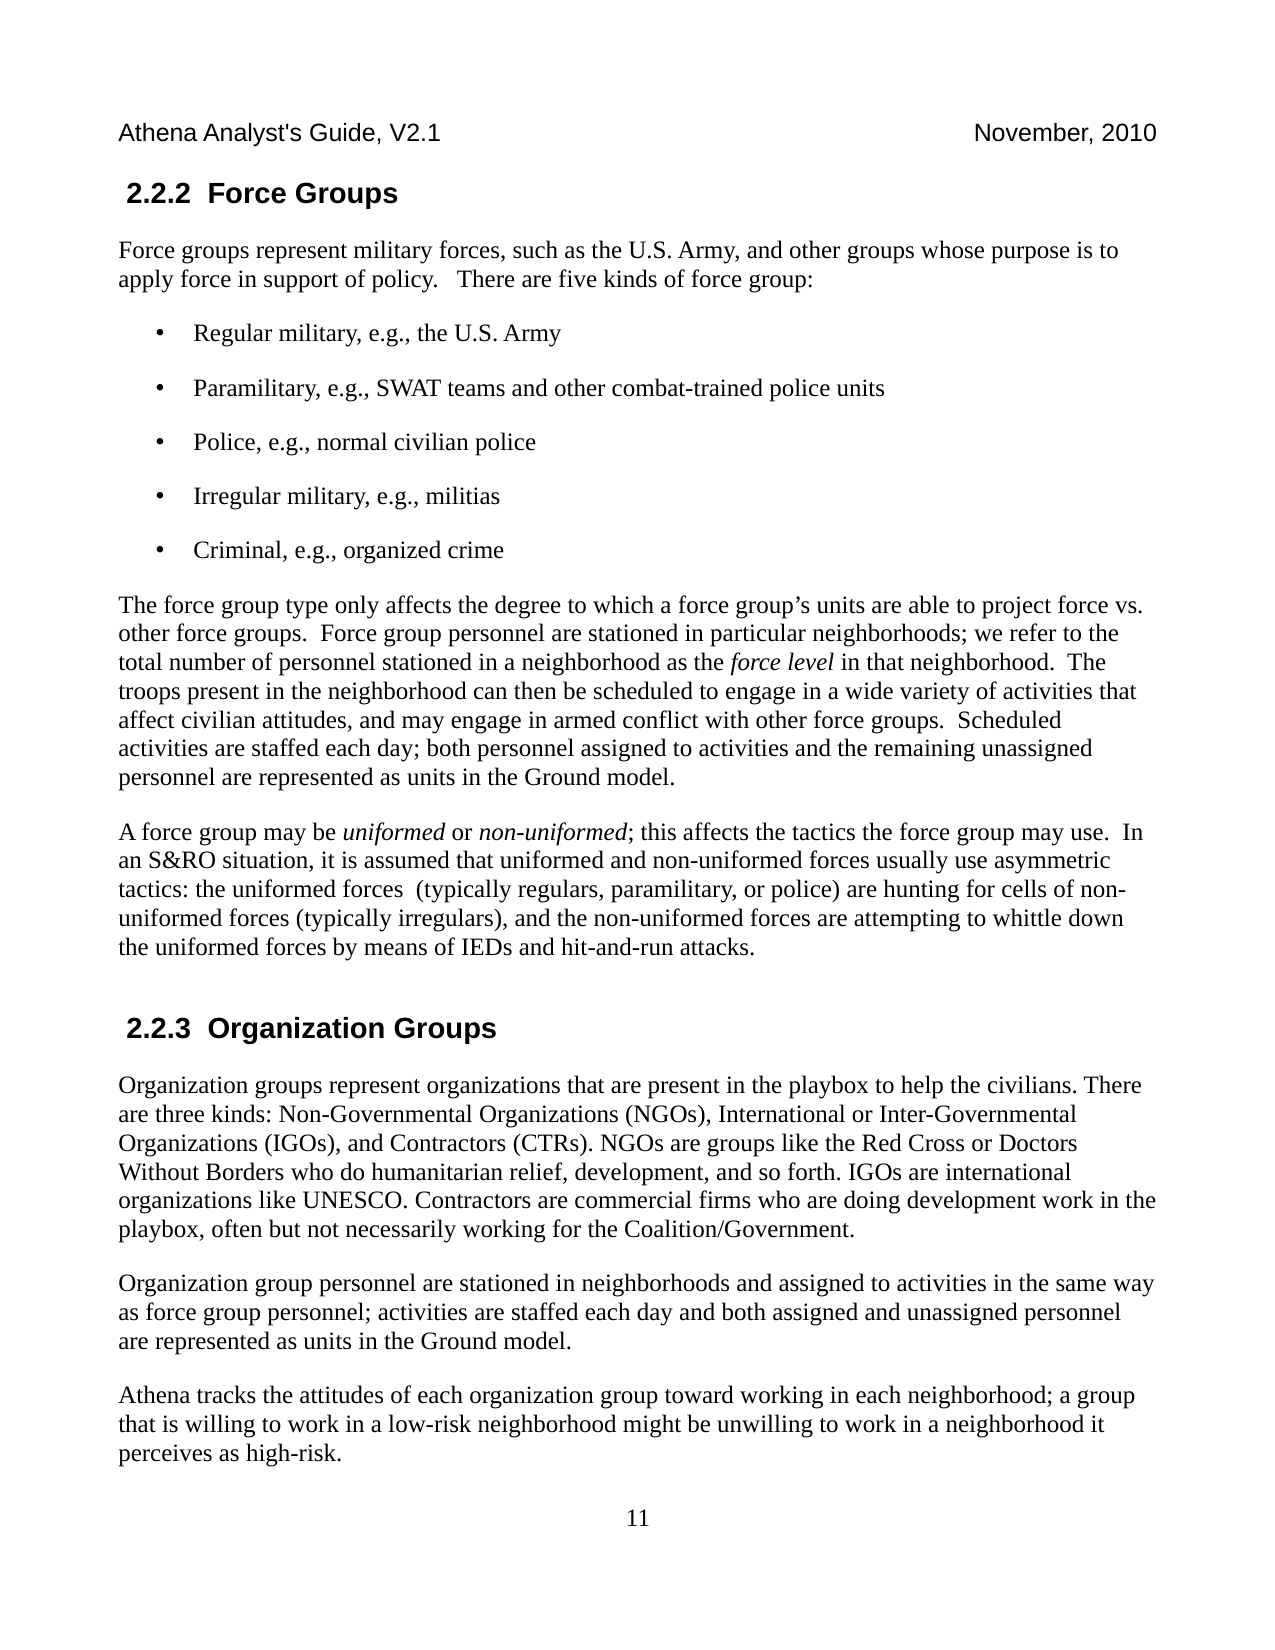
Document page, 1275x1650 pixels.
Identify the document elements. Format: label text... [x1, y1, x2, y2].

text Athena tracks the attitudes of each organization group toward working in each neighborhood; a group that is willing to work in a low-risk neighborhood might be unwilling to work in a neighborhood it perceives as high-risk. [118, 1380, 1157, 1466]
text Organization group personnel are stationed in neighborhoods and assigned to activities in the same way as force group personnel; activities are staffed each day and both assigned and unassigned personnel are represented as units in the Ground model. [118, 1268, 1157, 1355]
list Paramilitary, e.g., SWAT teams and other combat-trained police units [156, 373, 1157, 401]
text Force groups represent military forces, such as the U.S. Army, and other groups whose purpose is to apply force in support of policy. There are five kinds of force group: [118, 235, 1157, 293]
list Police, e.g., normal civilian police [156, 427, 1157, 456]
subtitle Force Groups [118, 176, 1157, 210]
list Regular military, e.g., the U.S. Army [156, 318, 1157, 347]
text Organization groups represent organizations that are present in the playbox to help the civilians. There are three kinds: Non-Governmental Organizations (NGOs), International or Inter-Governmental Organizations (IGOs), and Contractors (CTRs). NGOs are groups like the Red Cross or Doctors Without Borders who do humanitarian relief, development, and so forth. IGOs are international organizations like UNESCO. Contractors are commercial firms who are doing development work in the playbox, often but not necessarily working for the Coalition/Government. [118, 1070, 1157, 1243]
list Criminal, e.g., organized crime [156, 536, 1157, 564]
text A force group may be uniformed or non-uniformed; this affects the tactics the force group may use. In an S&RO situation, it is assumed that uniformed and non-uniformed forces usually use asymmetric tactics: the uniformed forces (typically regulars, paramilitary, or police) are hunting for cells of non-uniformed forces (typically irregulars), and the non-uniformed forces are attempting to whittle down the uniformed forces by means of IEDs and hit-and-run attacks. [118, 817, 1157, 960]
subtitle Organization Groups [118, 1011, 1157, 1045]
list Irregular military, e.g., militias [156, 481, 1157, 510]
text The force group type only affects the degree to which a force group’s units are able to project force vs. other force groups. Force group personnel are stationed in particular neighborhoods; we refer to the total number of personnel stationed in a neighborhood as the force level in that neighborhood. The troops present in the neighborhood can then be scheduled to engage in a wide variety of activities that affect civilian attitudes, and may engage in armed conflict with other force groups. Scheduled activities are staffed each day; both personnel assigned to activities and the remaining unassigned personnel are represented as units in the Ground model. [118, 590, 1157, 791]
